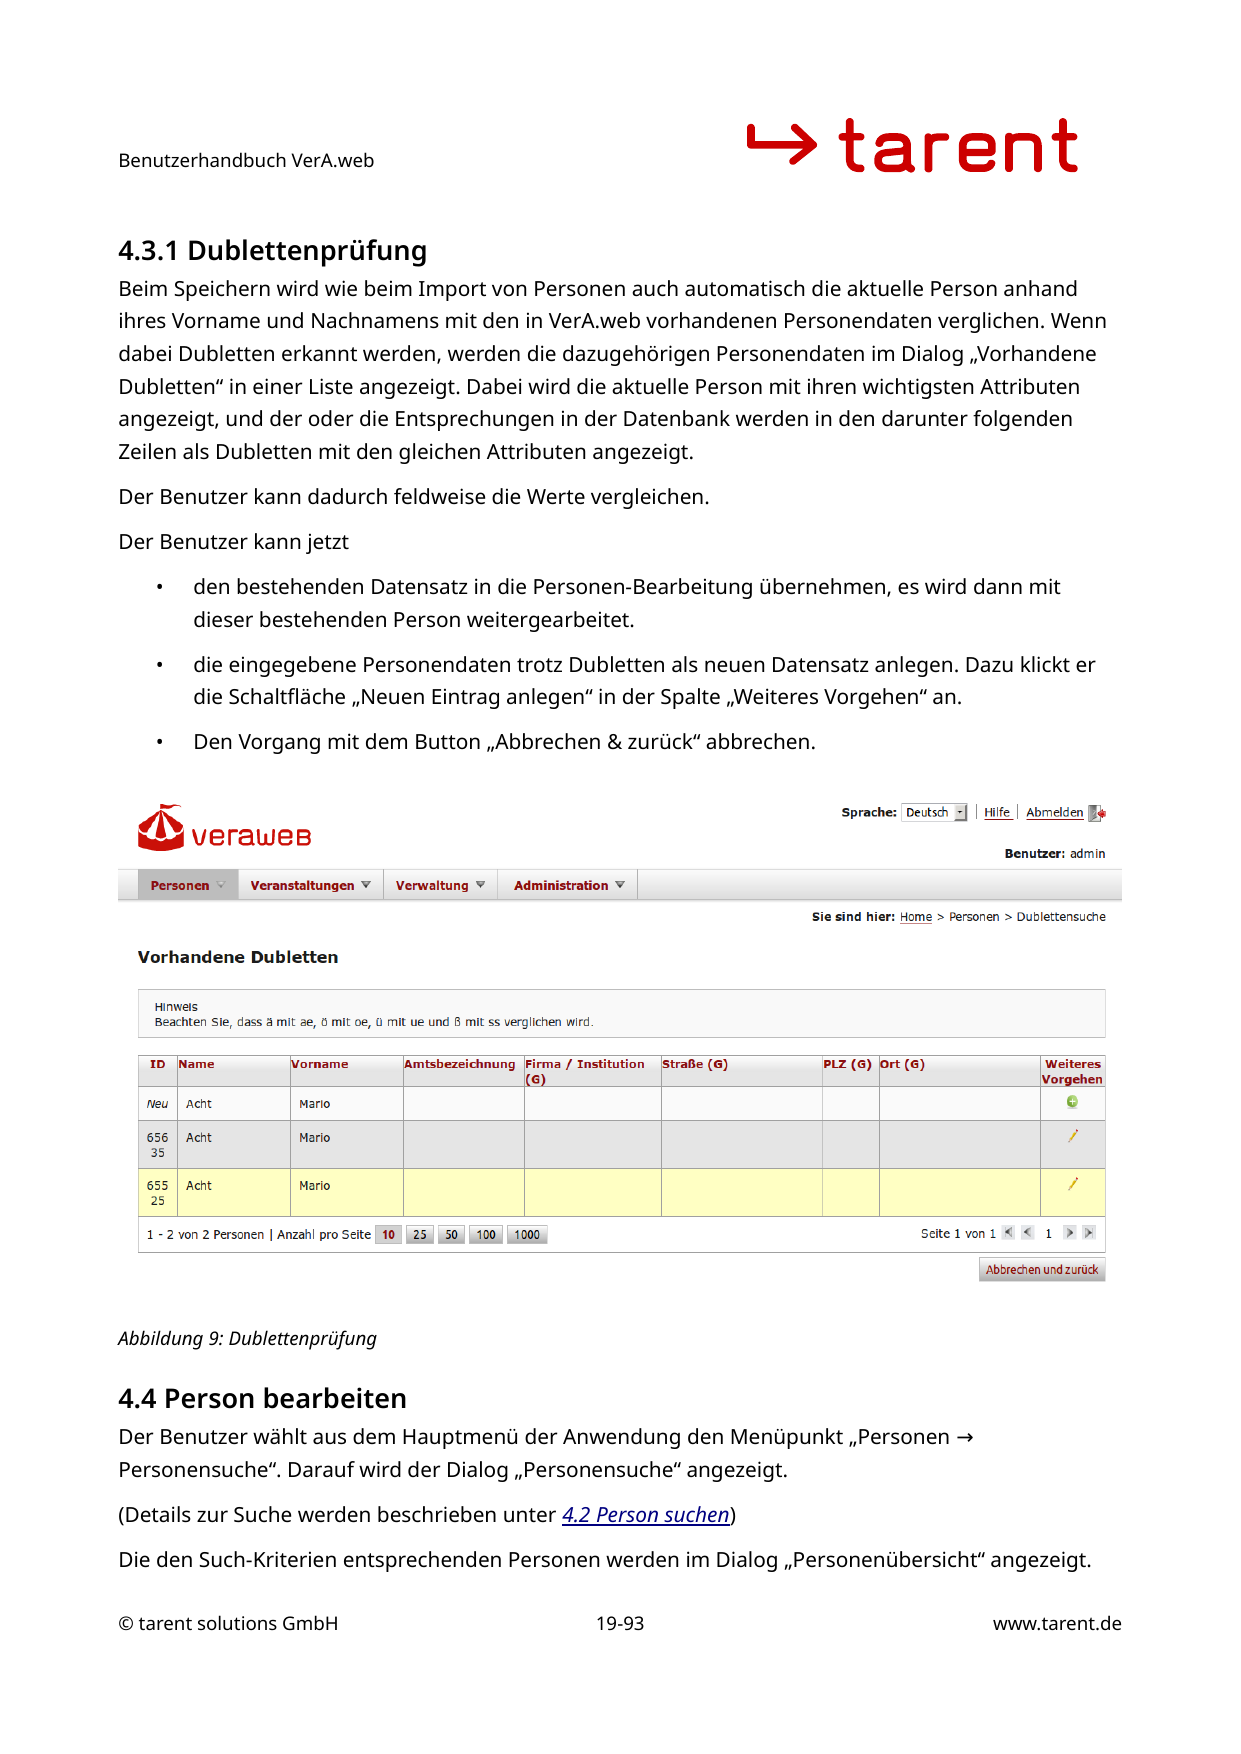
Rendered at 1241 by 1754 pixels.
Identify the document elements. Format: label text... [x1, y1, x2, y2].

list die eingegebene Personendaten trotz Dubletten als neuen Datensatz anlegen. Dazu klickt er die Schaltfläche „Neuen Eintrag anlegen“ in der Spalte „Weiteres Vorgehen“ an. [156, 650, 1122, 711]
text (Details zur Suche werden beschrieben unter 4.2 Person suchen) [118, 1500, 1122, 1528]
subtitle Dublettenprüfung [118, 232, 1122, 268]
subtitle Person bearbeiten [118, 1351, 1122, 1417]
text Abbildung 9: Dublettenprüfung [118, 1298, 1122, 1351]
list den bestehenden Datensatz in die Personen-Bearbeitung übernehmen, es wird dann mit dieser bestehenden Person weitergearbeitet. [156, 572, 1122, 633]
text Beim Speichern wird wie beim Import von Personen auch automatisch die aktuelle Person anhand ihres Vorname und Nachnamens mit den in VerA.web vorhandenen Personendaten verglichen. Wenn dabei Dubletten erkannt werden, werden die dazugehörigen Personendaten im Dialog „Vorhandene Dubletten“ in einer Liste angezeigt. Dabei wird die aktuelle Person mit ihren wichtigsten Attributen angezeigt, und der oder die Entsprechungen in der Datenbank werden in den darunter folgenden Zeilen als Dubletten mit den gleichen Attributen angezeigt. [118, 274, 1122, 466]
text Die den Such-Kriterien entsprechenden Personen werden im Dialog „Personenübersicht“ angezeigt. [118, 1545, 1122, 1573]
text Der Benutzer kann dadurch feldweise die Werte vergleichen. [118, 482, 1122, 511]
subtitle [118, 778, 1122, 795]
text Der Benutzer kann jetzt [118, 527, 1122, 556]
picture [118, 795, 1122, 1298]
list Den Vorgang mit dem Button „Abbrechen & zurück“ abbrechen. [156, 727, 1122, 756]
text Der Benutzer wählt aus dem Hauptmenü der Anwendung den Menüpunkt „Personen → Personensuche“. Darauf wird der Dialog „Personensuche“ angezeigt. [118, 1422, 1122, 1483]
